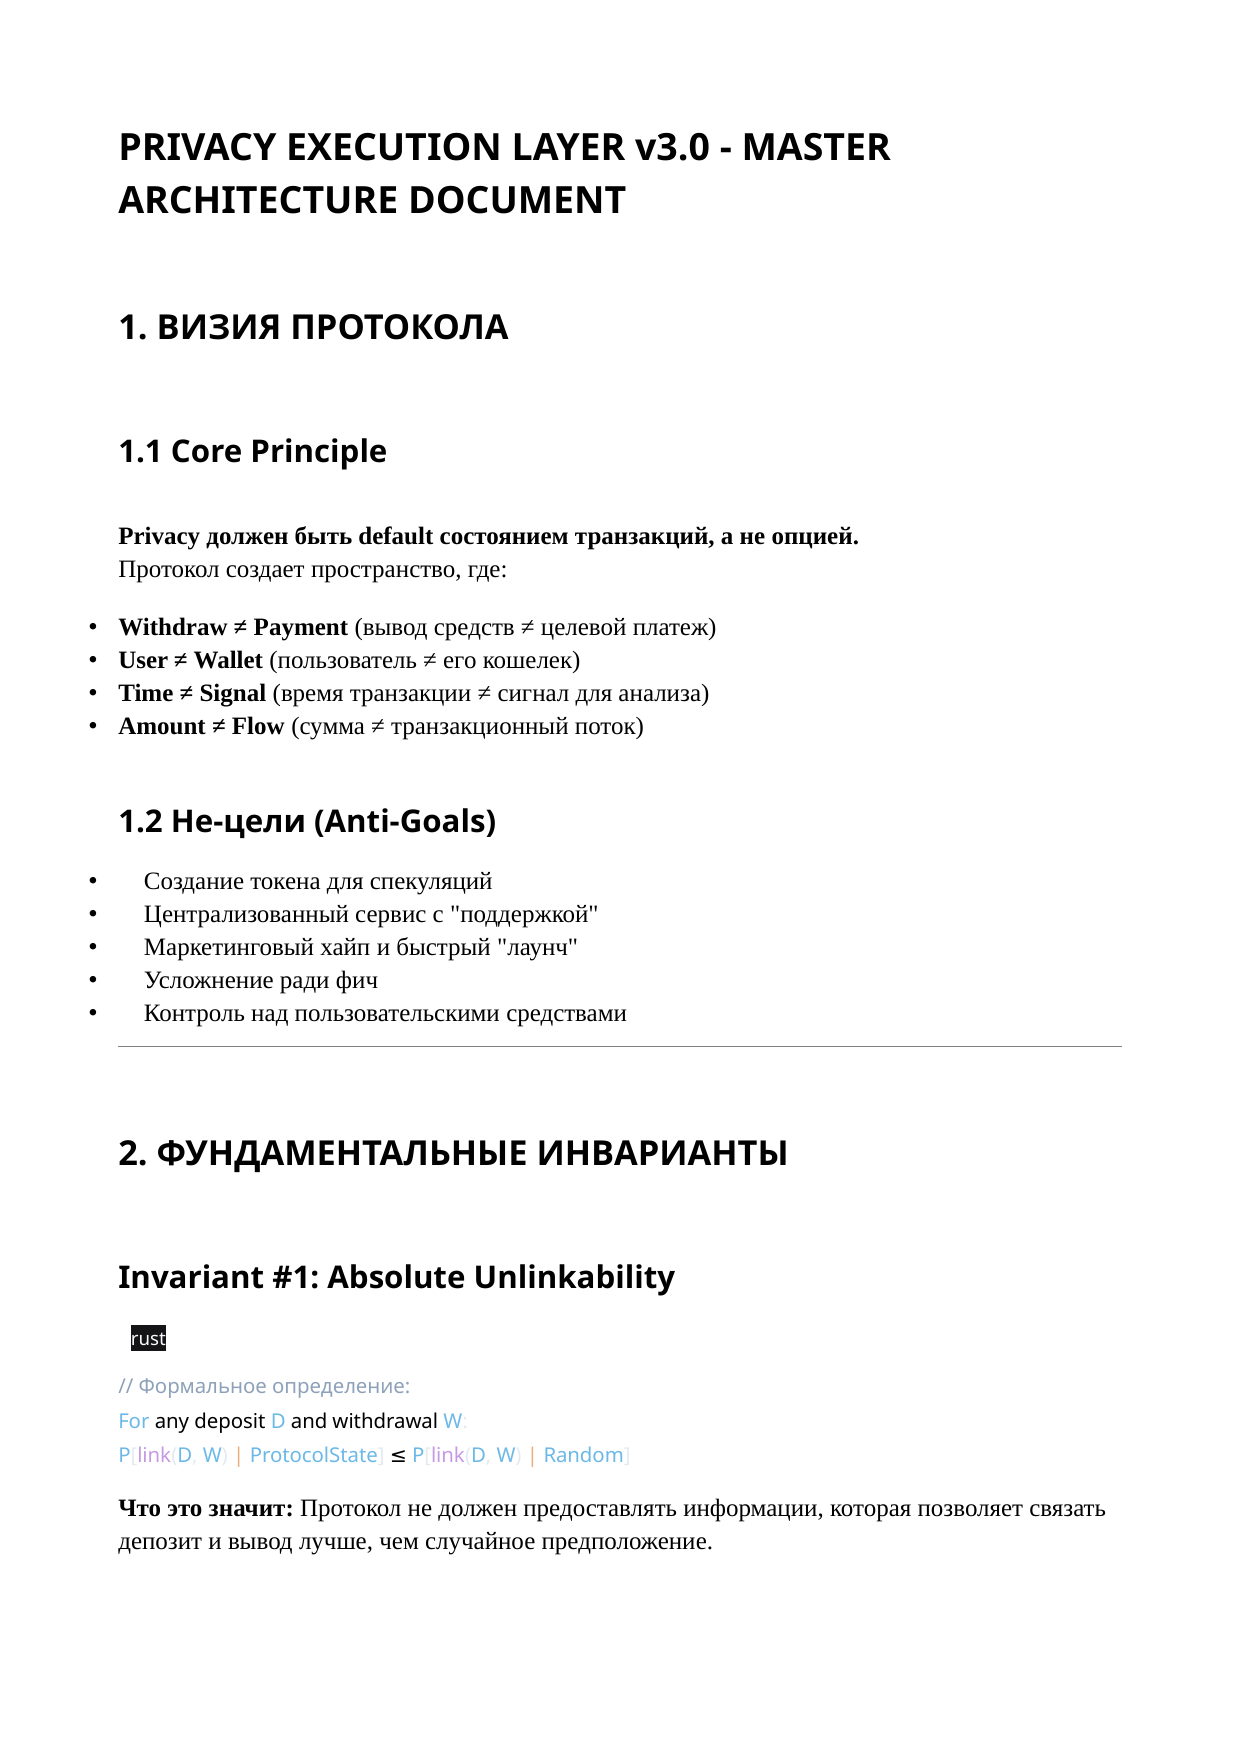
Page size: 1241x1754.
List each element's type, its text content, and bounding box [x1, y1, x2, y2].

list ❌ Контроль над пользовательскими средствами [118, 998, 1122, 1027]
text P[link(D, W) | ProtocolState] ≤ P[link(D, W) | Random] [118, 1434, 1122, 1468]
text Privacy должен быть default состоянием транзакций, а не опцией. Протокол создает пространство, где: [118, 521, 1122, 583]
list Time ≠ Signal (время транзакции ≠ сигнал для анализа) [118, 678, 1122, 707]
subtitle Invariant #1: Absolute Unlinkability [118, 1251, 1122, 1297]
subtitle 1. ВИЗИЯ ПРОТОКОЛА [118, 299, 1122, 349]
subtitle PRIVACY EXECUTION LAYER v3.0 - MASTER ARCHITECTURE DOCUMENT [118, 118, 1122, 224]
subtitle 1.1 Core Principle [118, 424, 1122, 471]
list ❌ Маркетинговый хайп и быстрый "лаунч" [118, 932, 1122, 961]
text // Формальное определение: [118, 1365, 1122, 1399]
list ❌ Создание токена для спекуляций [118, 866, 1122, 895]
list ❌ Централизованный сервис с "поддержкой" [118, 899, 1122, 928]
list ❌ Усложнение ради фич [118, 965, 1122, 994]
text Что это значит: Протокол не должен предоставлять информации, которая позволяет связать депозит и вывод лучше, чем случайное предположение. [118, 1493, 1122, 1555]
list Amount ≠ Flow (сумма ≠ транзакционный поток) [118, 711, 1122, 740]
text rust [131, 1322, 1122, 1351]
list Withdraw ≠ Payment (вывод средств ≠ целевой платеж) [118, 612, 1122, 641]
text For any deposit D and withdrawal W: [118, 1399, 1122, 1434]
subtitle 1.2 Не-цели (Anti-Goals) [118, 794, 1122, 841]
subtitle 2. ФУНДАМЕНТАЛЬНЫЕ ИНВАРИАНТЫ [118, 1126, 1122, 1176]
list User ≠ Wallet (пользователь ≠ его кошелек) [118, 645, 1122, 674]
